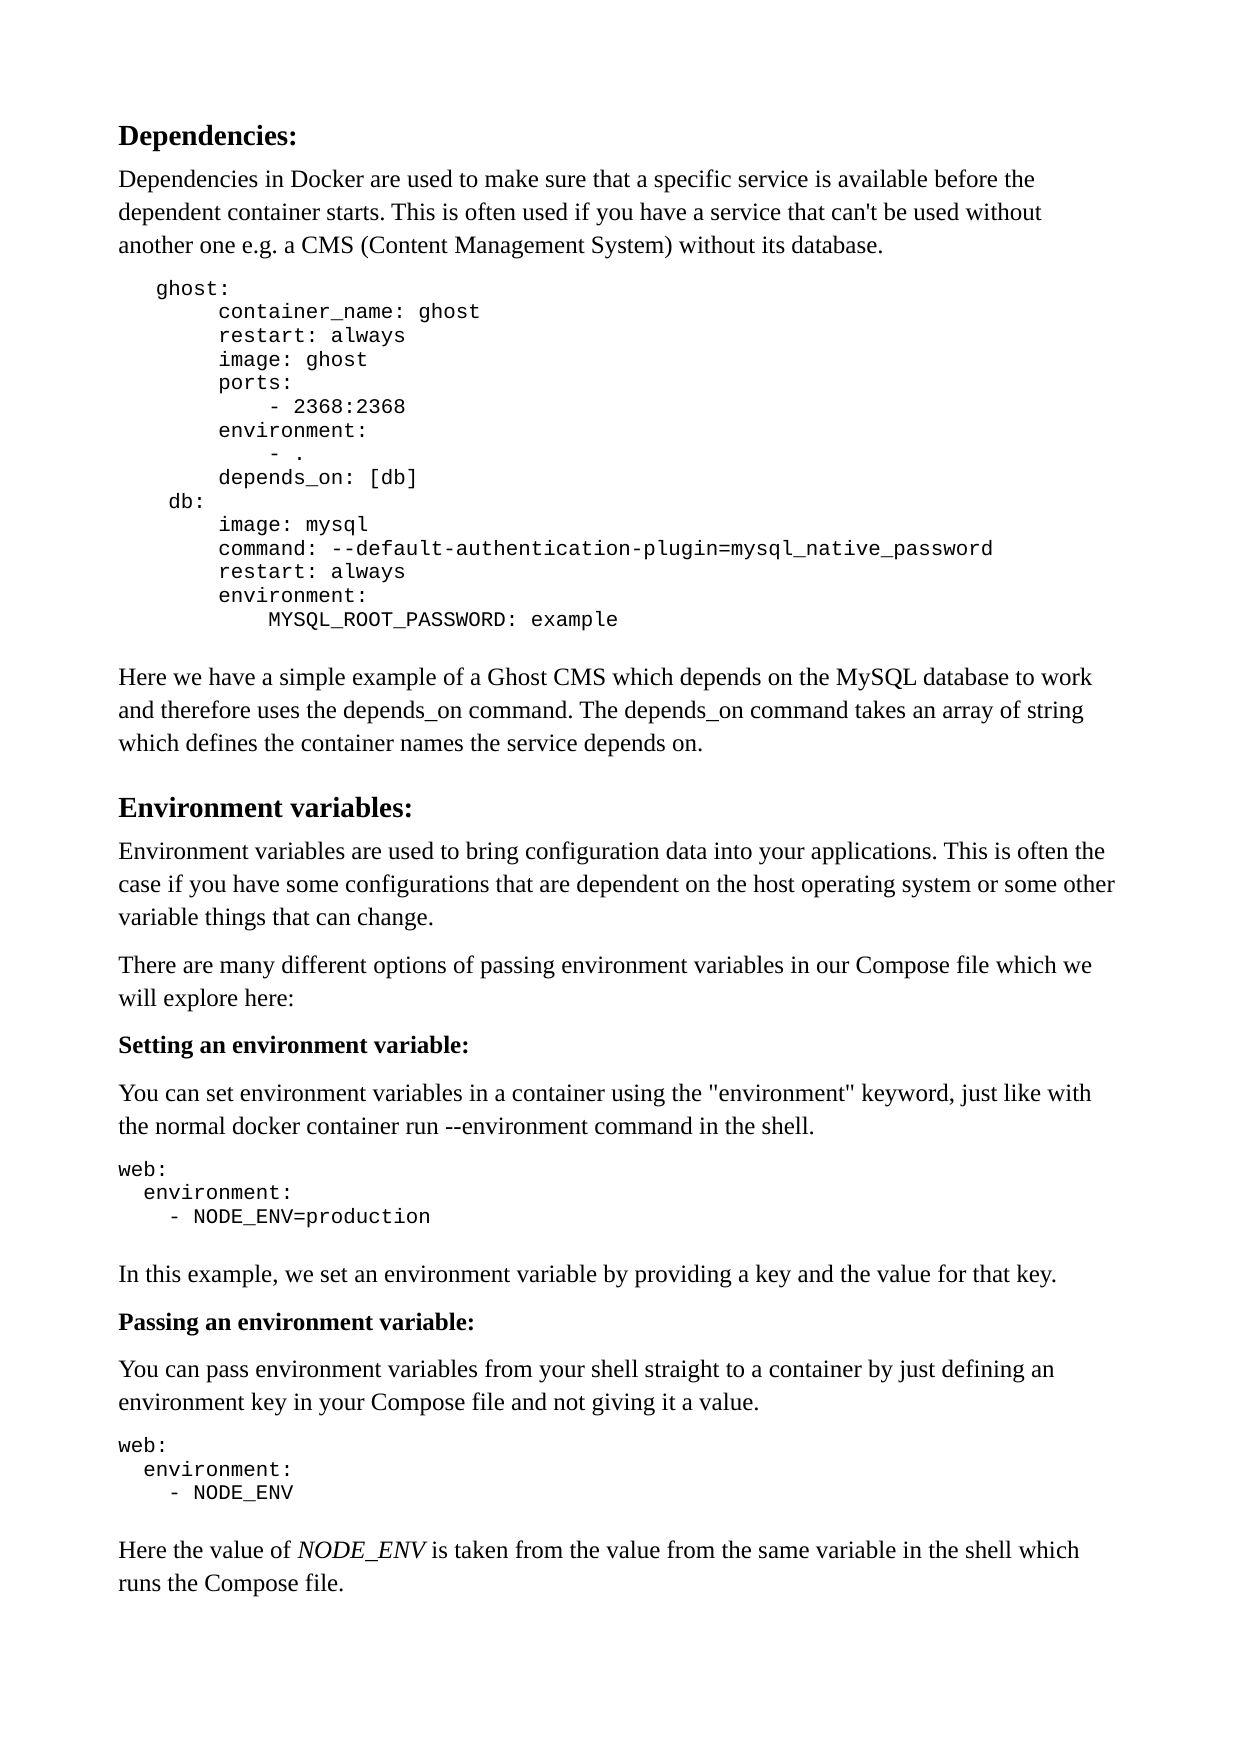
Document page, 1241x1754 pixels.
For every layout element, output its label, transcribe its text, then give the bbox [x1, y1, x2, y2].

text Dependencies in Docker are used to make sure that a specific service is available before the dependent container starts. This is often used if you have a service that can't be used without another one e.g. a CMS (Content Management System) without its database. [118, 164, 1122, 259]
text web: [118, 1159, 1122, 1182]
text Setting an environment variable: [118, 1031, 1122, 1059]
text - NODE_ENV [118, 1482, 1122, 1506]
text web: [118, 1435, 1122, 1459]
text environment: [118, 420, 1122, 443]
text command: --default-authentication-plugin=mysql_native_password [118, 538, 1122, 562]
text image: ghost [118, 349, 1122, 372]
text - NODE_ENV=production [118, 1206, 1122, 1230]
text You can pass environment variables from your shell straight to a container by just defining an environment key in your Compose file and not giving it a value. [118, 1354, 1122, 1416]
text There are many different options of passing environment variables in our Compose file which we will explore here: [118, 950, 1122, 1012]
subtitle Environment variables: [118, 790, 1122, 824]
text depends_on: [db] [118, 467, 1122, 491]
text Here the value of NODE_ENV is taken from the value from the same variable in the shell which runs the Compose file. [118, 1535, 1122, 1597]
text Here we have a simple example of a Ghost CMS which depends on the MySQL database to work and therefore uses the depends_on command. The depends_on command takes an array of string which defines the container names the service depends on. [118, 662, 1122, 757]
text image: mysql [118, 514, 1122, 538]
subtitle Dependencies: [118, 118, 1122, 152]
text ghost: [118, 278, 1122, 301]
text - 2368:2368 [118, 396, 1122, 420]
text Environment variables are used to bring configuration data into your applications. This is often the case if you have some configurations that are dependent on the host operating system or some other variable things that can change. [118, 836, 1122, 931]
text db: [118, 491, 1122, 514]
text MYSQL_ROOT_PASSWORD: example [118, 609, 1122, 632]
text environment: [118, 585, 1122, 609]
text You can set environment variables in a container using the "environment" keyword, just like with the normal docker container run --environment command in the shell. [118, 1078, 1122, 1140]
text ports: [118, 372, 1122, 396]
text Passing an environment variable: [118, 1307, 1122, 1336]
text restart: always [118, 325, 1122, 349]
text In this example, we set an environment variable by providing a key and the value for that key. [118, 1259, 1122, 1288]
text - . [118, 443, 1122, 467]
text environment: [118, 1459, 1122, 1482]
text environment: [118, 1182, 1122, 1206]
text container_name: ghost [118, 301, 1122, 325]
text restart: always [118, 562, 1122, 585]
